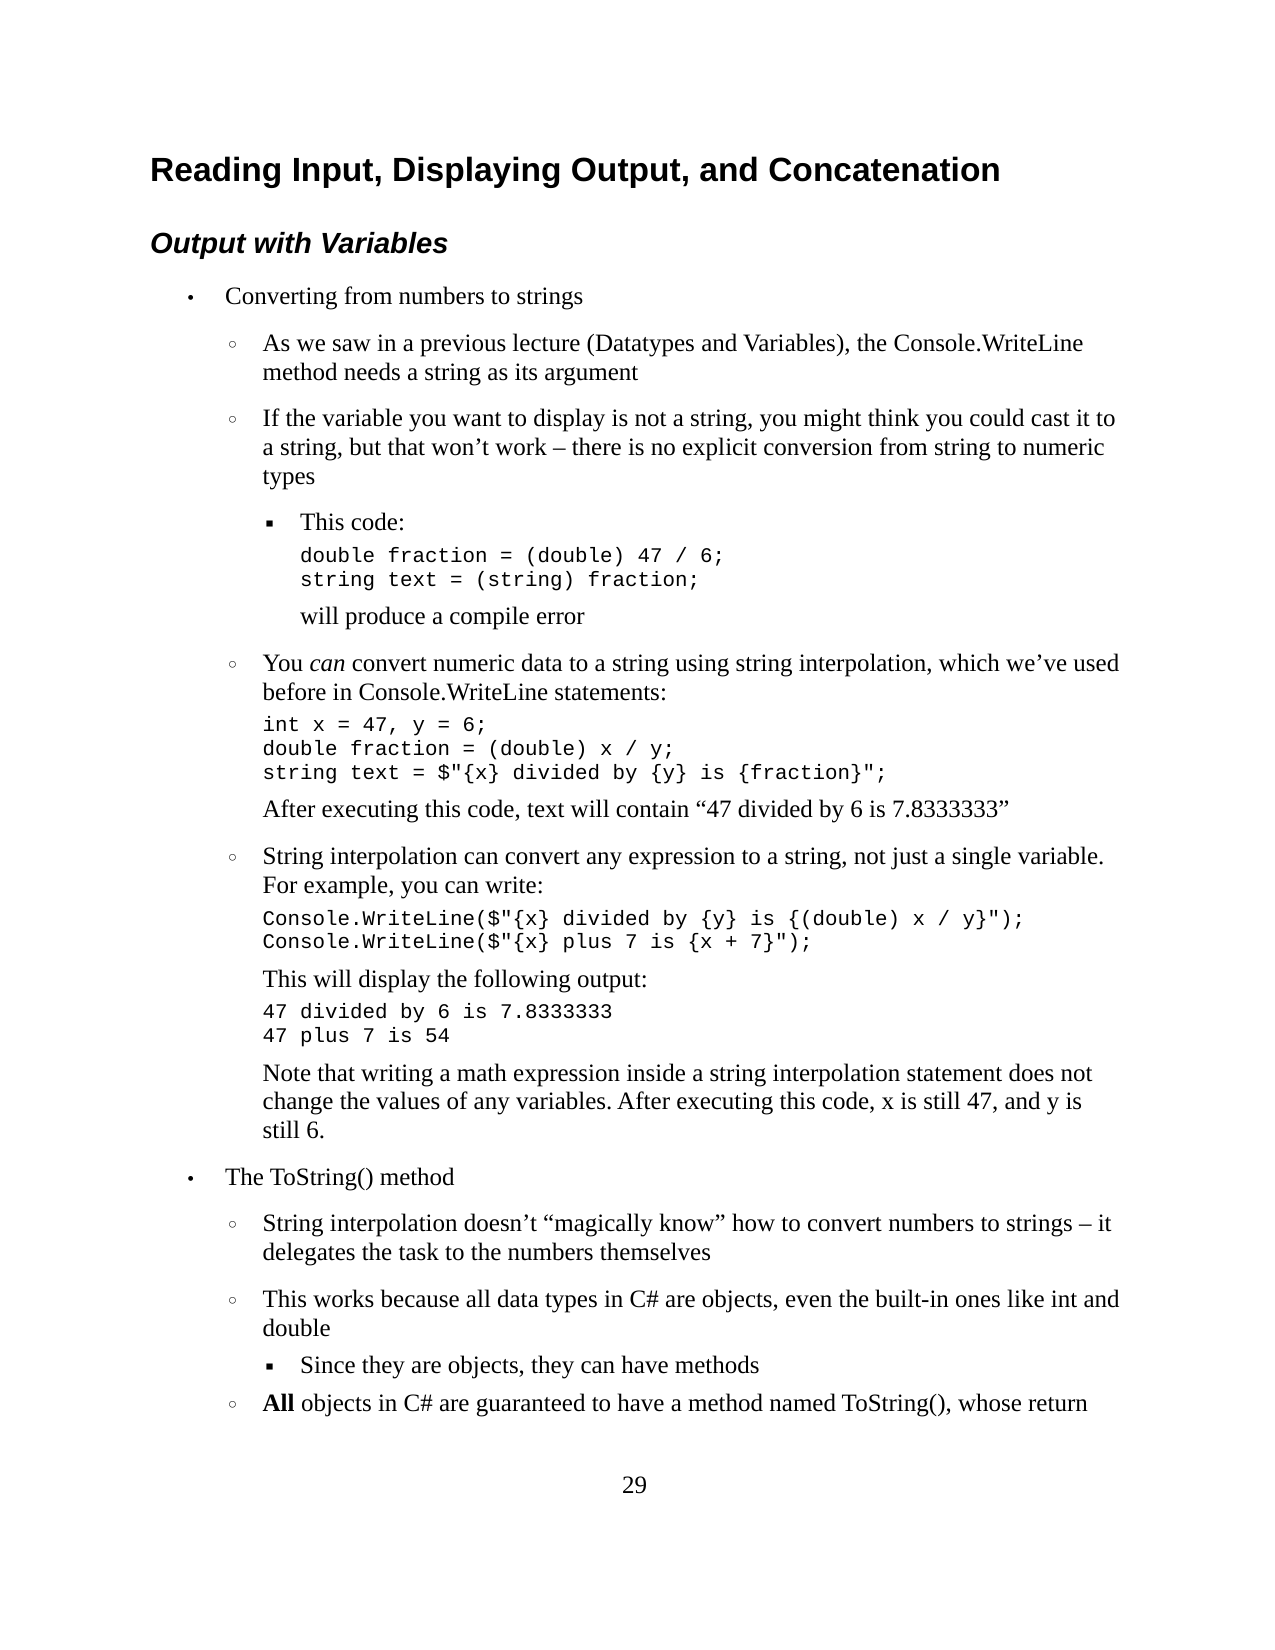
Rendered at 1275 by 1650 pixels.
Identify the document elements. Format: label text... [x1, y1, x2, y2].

list int x = 47, y = 6; [225, 714, 1125, 738]
list After executing this code, text will contain “47 divided by 6 is 7.8333333” [225, 794, 1125, 823]
list If the variable you want to display is not a string, you might think you could cast it to a string, but that won’t work – there is no explicit conversion from string to numeric types [225, 403, 1125, 489]
list string text = $"{x} divided by {y} is {fraction}"; [225, 762, 1125, 785]
list String interpolation can convert any expression to a string, not just a single variable. For example, you can write: [225, 841, 1125, 898]
list Console.WriteLine($"{x} plus 7 is {x + 7}"); [225, 931, 1125, 955]
list Since they are objects, they can have methods [262, 1350, 1125, 1379]
list Converting from numbers to strings [187, 281, 1125, 310]
list This code: [262, 507, 1125, 536]
list You can convert numeric data to a string using string interpolation, which we’ve used before in Console.WriteLine statements: [225, 648, 1125, 706]
list This will display the following output: [225, 964, 1125, 992]
list will produce a compile error [262, 601, 1125, 630]
list Note that writing a math expression inside a string interpolation statement does not change the values of any variables. After executing this code, x is still 47, and y is still 6. [225, 1058, 1125, 1144]
subtitle Reading Input, Displaying Output, and Concatenation [150, 150, 1125, 189]
subtitle Output with Variables [150, 226, 1125, 260]
list This works because all data types in C# are objects, even the built-in ones like int and double [225, 1284, 1125, 1341]
list 47 plus 7 is 54 [225, 1025, 1125, 1049]
list The ToString() method [187, 1162, 1125, 1191]
list All objects in C# are guaranteed to have a method named ToString(), whose return [225, 1388, 1125, 1417]
list 47 divided by 6 is 7.8333333 [225, 1001, 1125, 1025]
list String interpolation doesn’t “magically know” how to convert numbers to strings – it delegates the task to the numbers themselves [225, 1208, 1125, 1266]
list As we saw in a previous lecture (Datatypes and Variables), the Console.WriteLine method needs a string as its argument [225, 328, 1125, 385]
list double fraction = (double) 47 / 6; [262, 545, 1125, 569]
list string text = (string) fraction; [262, 569, 1125, 592]
list Console.WriteLine($"{x} divided by {y} is {(double) x / y}"); [225, 907, 1125, 931]
list double fraction = (double) x / y; [225, 738, 1125, 762]
